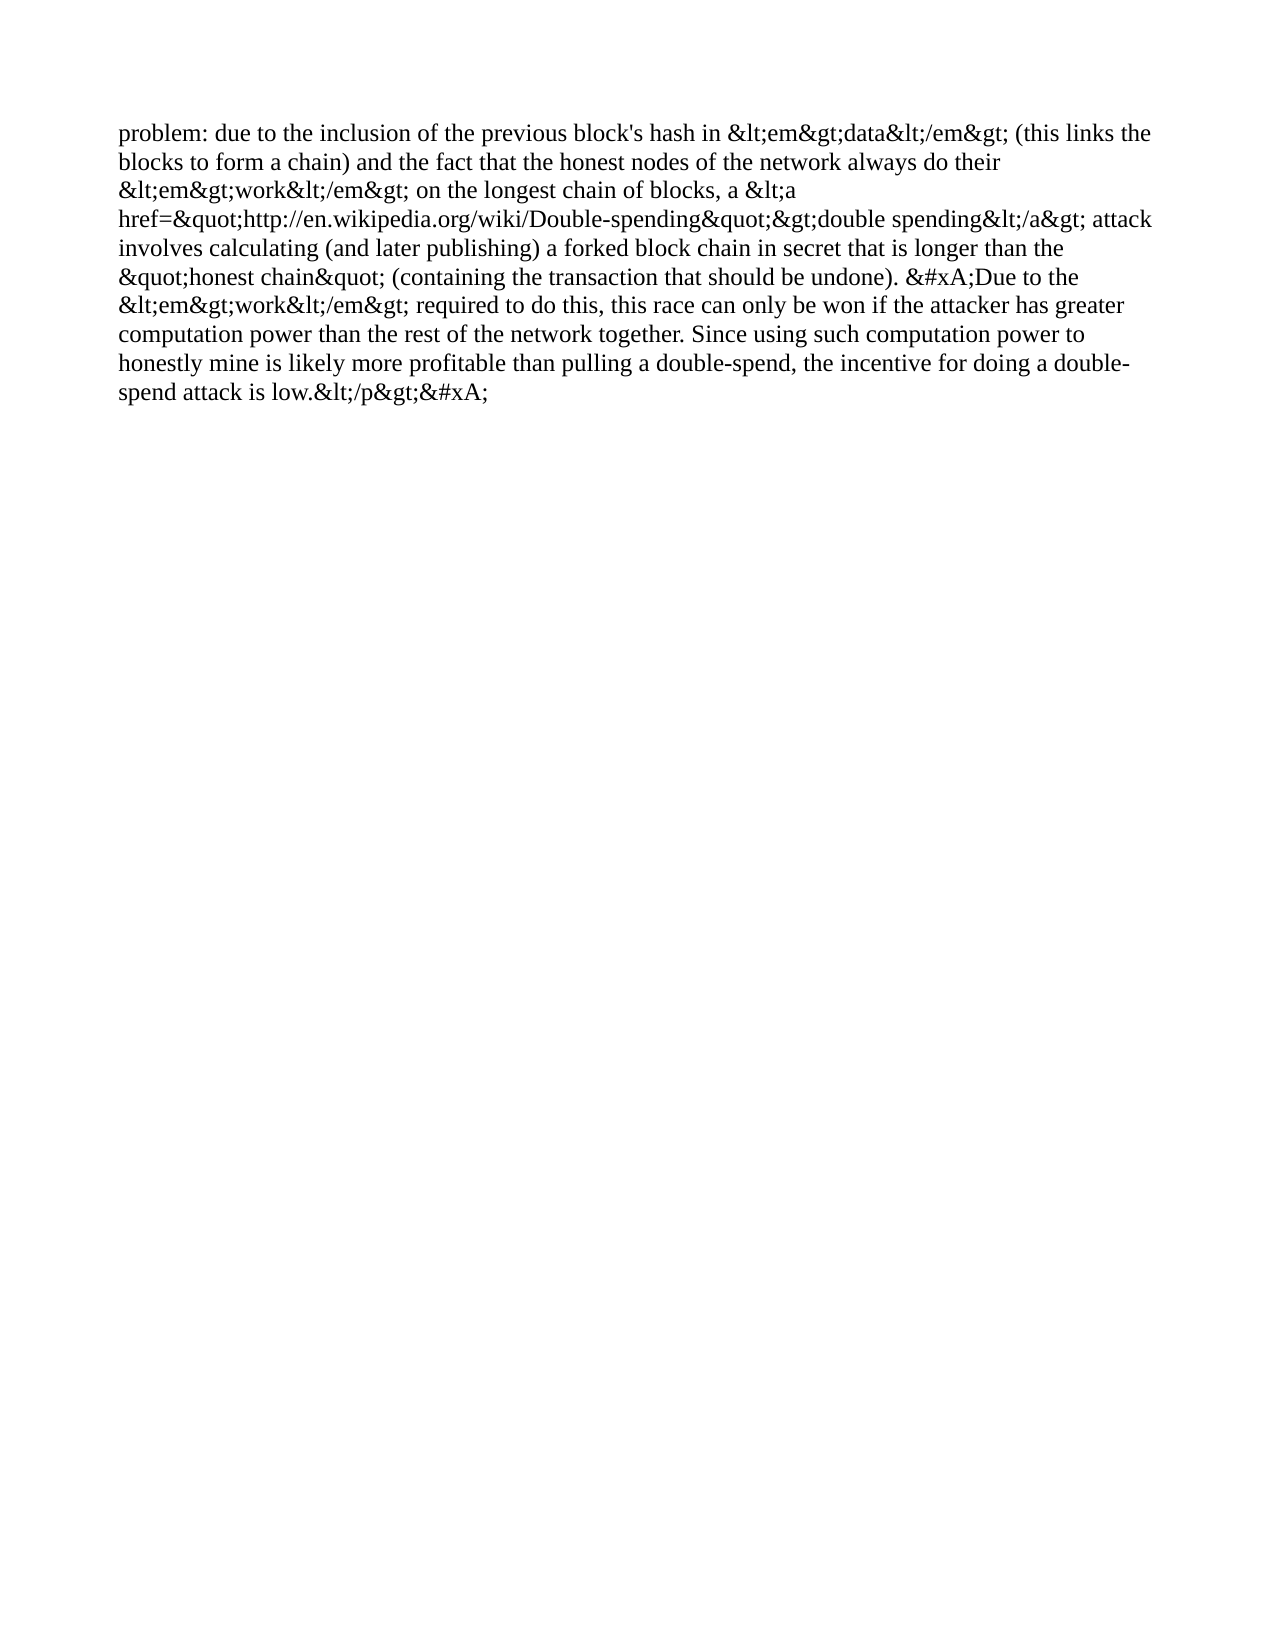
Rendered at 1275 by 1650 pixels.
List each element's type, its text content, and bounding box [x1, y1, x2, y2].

text problem: due to the inclusion of the previous block's hash in &lt;em&gt;data&lt;/em&gt; (this links the blocks to form a chain) and the fact that the honest nodes of the network always do their &lt;em&gt;work&lt;/em&gt; on the longest chain of blocks, a &lt;a href=&quot;http://en.wikipedia.org/wiki/Double-spending&quot;&gt;double spending&lt;/a&gt; attack involves calculating (and later publishing) a forked block chain in secret that is longer than the &quot;honest chain&quot; (containing the transaction that should be undone). &#xA;Due to the &lt;em&gt;work&lt;/em&gt; required to do this, this race can only be won if the attacker has greater computation power than the rest of the network together. Since using such computation power to honestly mine is likely more profitable than pulling a double-spend, the incentive for doing a double-spend attack is low.&lt;/p&gt;&#xA; [118, 118, 1157, 406]
